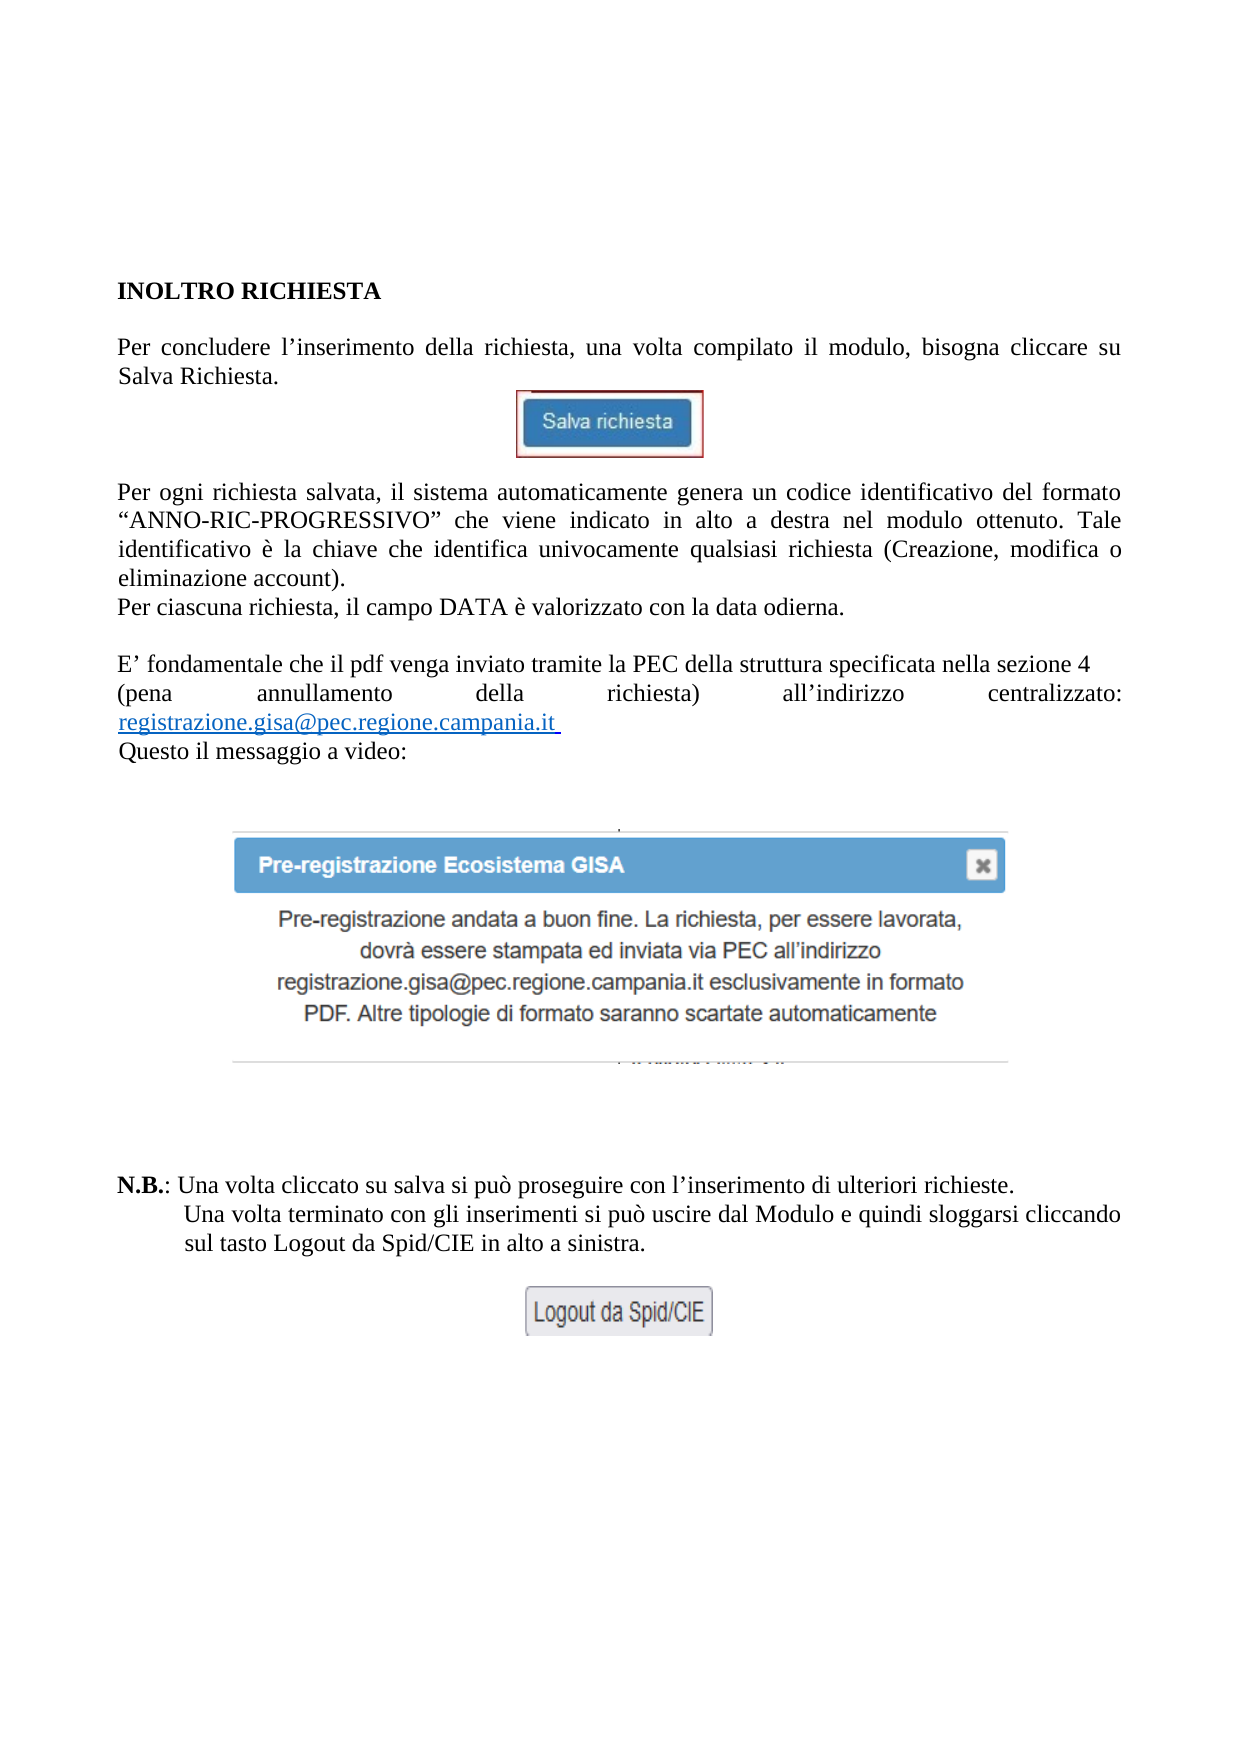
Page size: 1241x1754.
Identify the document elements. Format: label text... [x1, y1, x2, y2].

text Per ogni richiesta salvata, il sistema automaticamente genera un codice identificativo del formato “ANNO-RIC-PROGRESSIVO” che viene indicato in alto a destra nel modulo ottenuto. Tale identificativo è la chiave che identifica univocamente qualsiasi richiesta (Creazione, modifica o eliminazione account). [117, 477, 1122, 592]
text Una volta terminato con gli inserimenti si può uscire dal Modulo e quindi sloggarsi cliccando sul tasto Logout da Spid/CIE in alto a sinistra. [183, 1199, 1122, 1257]
text Per concludere l’inserimento della richiesta, una volta compilato il modulo, bisogna cliccare su Salva Richiesta. [117, 332, 1122, 390]
text (pena annullamento della richiesta) all’indirizzo centralizzato: [117, 678, 1122, 707]
text registrazione.gisa@pec.regione.campania.it Questo il messaggio a video: [118, 707, 626, 765]
text E’ fondamentale che il pdf venga inviato tramite la PEC della struttura specificata nella sezione 4 [117, 649, 1122, 677]
text INOLTRO RICHIESTA [117, 276, 1122, 305]
text N.B.: Una volta cliccato su salva si può proseguire con l’inserimento di ulteriori richieste. [117, 1170, 1122, 1199]
picture [516, 390, 704, 458]
text Per ciascuna richiesta, il campo DATA è valorizzato con la data odierna. [117, 592, 1122, 621]
picture [232, 829, 1009, 1064]
